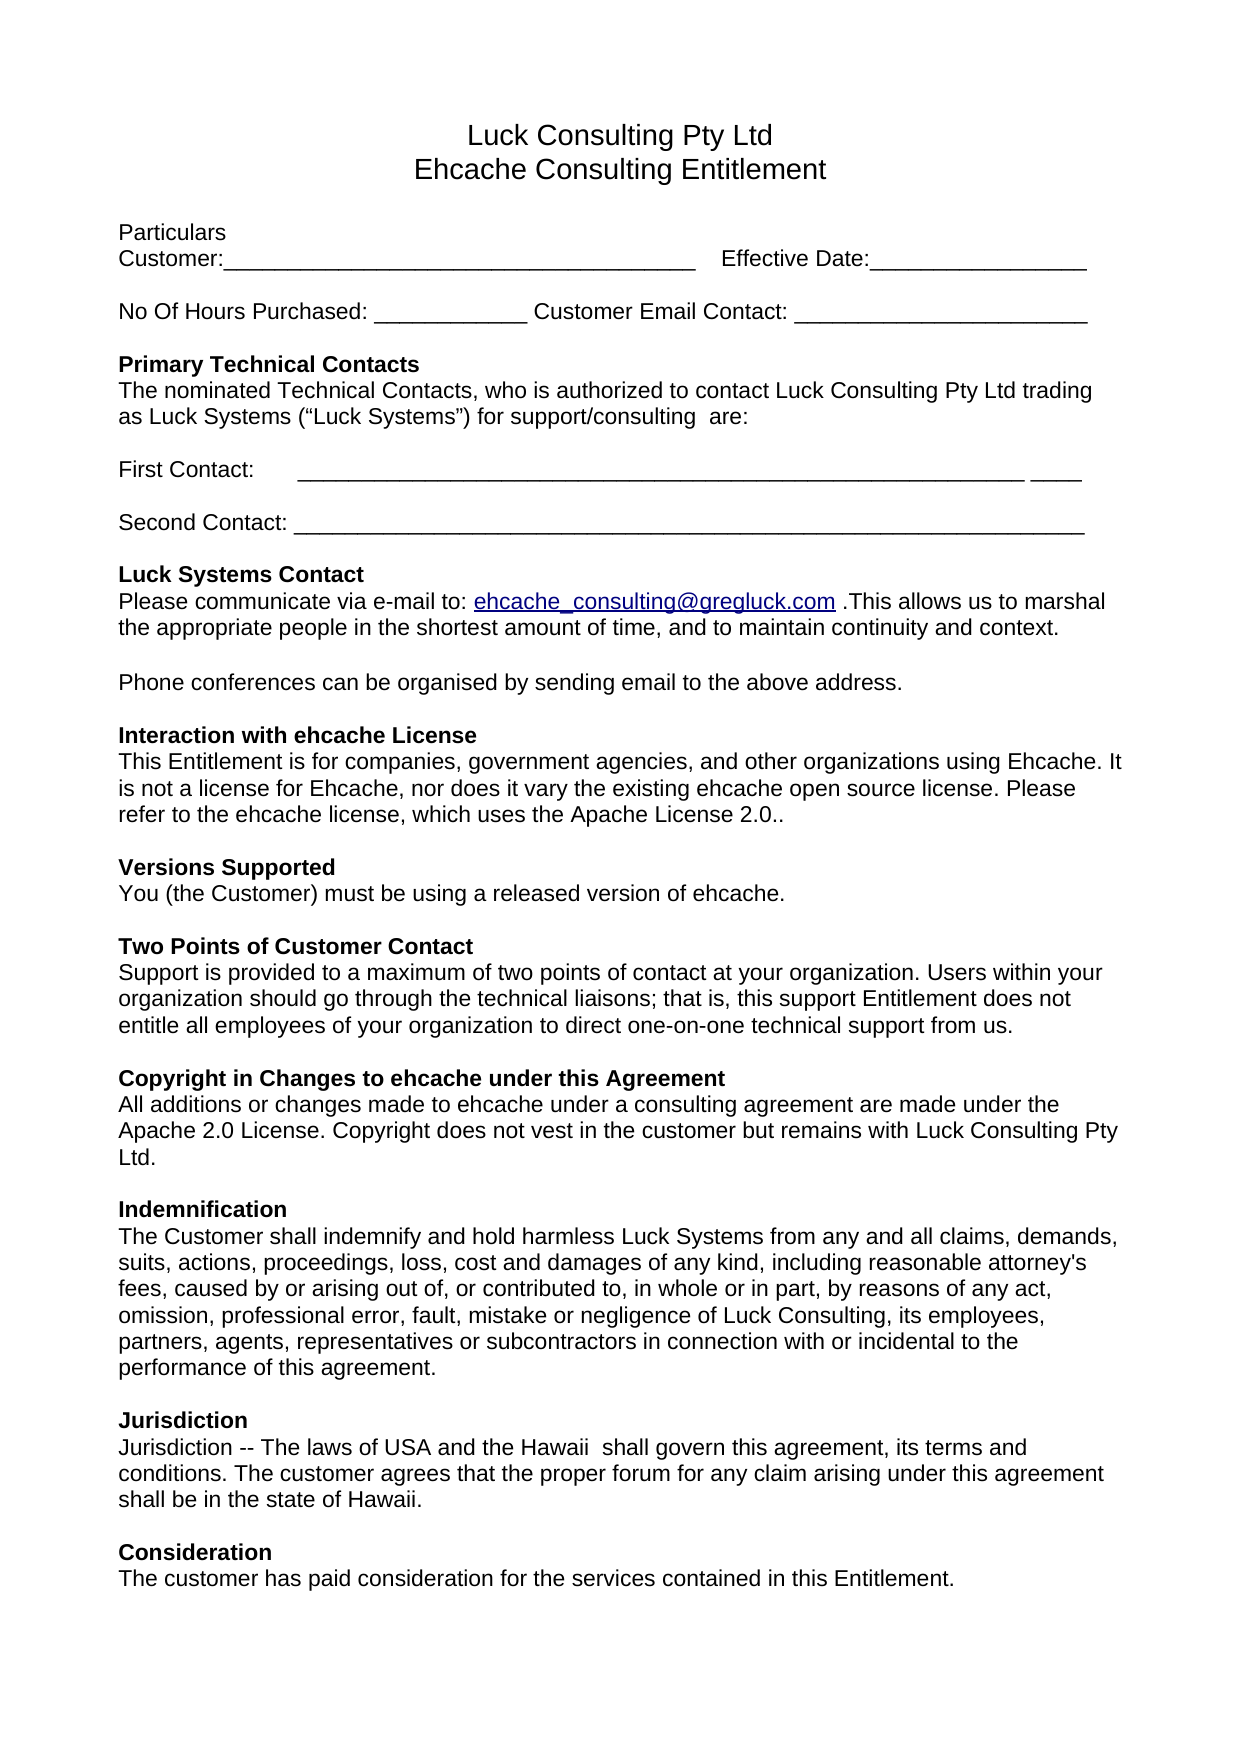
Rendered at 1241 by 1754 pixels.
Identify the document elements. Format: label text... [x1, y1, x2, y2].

text Ehcache Consulting Entitlement [118, 152, 1122, 185]
text Copyright in Changes to ehcache under this Agreement [118, 1064, 1122, 1091]
text Jurisdiction -- The laws of USA and the Hawaii shall govern this agreement, its terms and conditions. The customer agrees that the proper forum for any claim arising under this agreement shall be in the state of Hawaii. [118, 1433, 1122, 1512]
text Jurisdiction [118, 1407, 1122, 1433]
text Particulars [118, 219, 1122, 245]
text Second Contact: ______________________________________________________________ [118, 509, 1122, 535]
text All additions or changes made to ehcache under a consulting agreement are made under the Apache 2.0 License. Copyright does not vest in the customer but remains with Luck Consulting Pty Ltd. [118, 1091, 1122, 1170]
text Luck Systems Contact [118, 561, 1122, 588]
text No Of Hours Purchased: ____________ Customer Email Contact: _______________________ [118, 298, 1122, 324]
text Interaction with ehcache License [118, 722, 1122, 748]
text Phone conferences can be organised by sending email to the above address. [118, 669, 1122, 696]
text Customer:_____________________________________ Effective Date:_________________ [118, 245, 1122, 271]
text First Contact: _________________________________________________________ ____ [118, 456, 1122, 482]
text The customer has paid consideration for the services contained in this Entitlement. [118, 1565, 1122, 1592]
text Please communicate via e-mail to: ehcache_consulting@gregluck.com .This allows us to marshal the appropriate people in the shortest amount of time, and to maintain continuity and context. [118, 588, 1122, 640]
text Luck Consulting Pty Ltd [118, 118, 1122, 152]
text Support is provided to a maximum of two points of contact at your organization. Users within your organization should go through the technical liaisons; that is, this support Entitlement does not entitle all employees of your organization to direct one-on-one technical support from us. [118, 959, 1122, 1038]
text Two Points of Customer Contact [118, 933, 1122, 959]
text Versions Supported [118, 854, 1122, 880]
text Primary Technical Contacts [118, 351, 1122, 377]
text This Entitlement is for companies, government agencies, and other organizations using Ehcache. It is not a license for Ehcache, nor does it vary the existing ehcache open source license. Please refer to the ehcache license, which uses the Apache License 2.0.. [118, 748, 1122, 827]
text The nominated Technical Contacts, who is authorized to contact Luck Consulting Pty Ltd trading as Luck Systems (“Luck Systems”) for support/consulting are: [118, 377, 1122, 429]
text Consideration [118, 1539, 1122, 1565]
text You (the Customer) must be using a released version of ehcache. [118, 880, 1122, 906]
text The Customer shall indemnify and hold harmless Luck Systems from any and all claims, demands, suits, actions, proceedings, loss, cost and damages of any kind, including reasonable attorney's fees, caused by or arising out of, or contributed to, in whole or in part, by reasons of any act, omission, professional error, fault, mistake or negligence of Luck Consulting, its employees, partners, agents, representatives or subcontractors in connection with or incidental to the performance of this agreement. [118, 1223, 1122, 1381]
text Indemnification [118, 1196, 1122, 1223]
